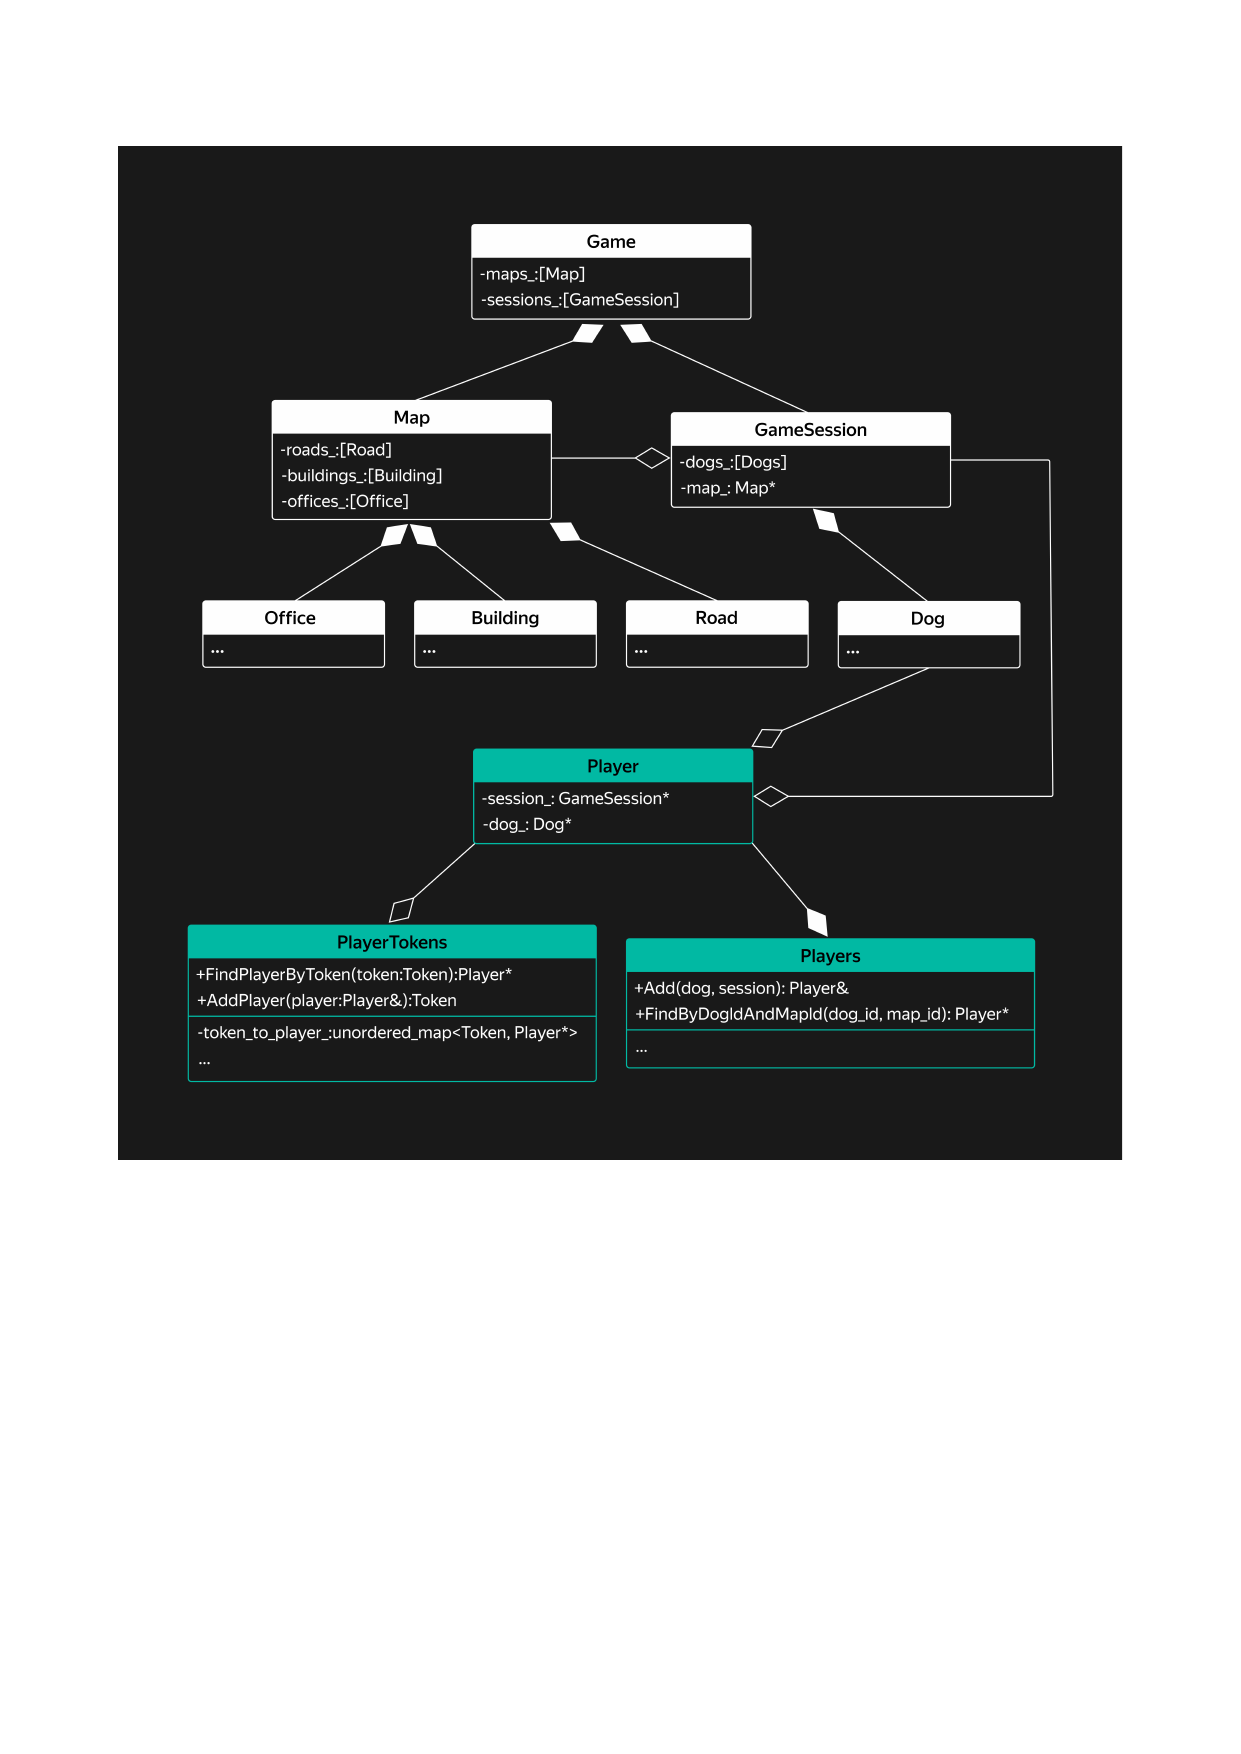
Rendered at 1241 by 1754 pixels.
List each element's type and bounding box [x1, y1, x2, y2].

picture [118, 146, 1123, 1160]
